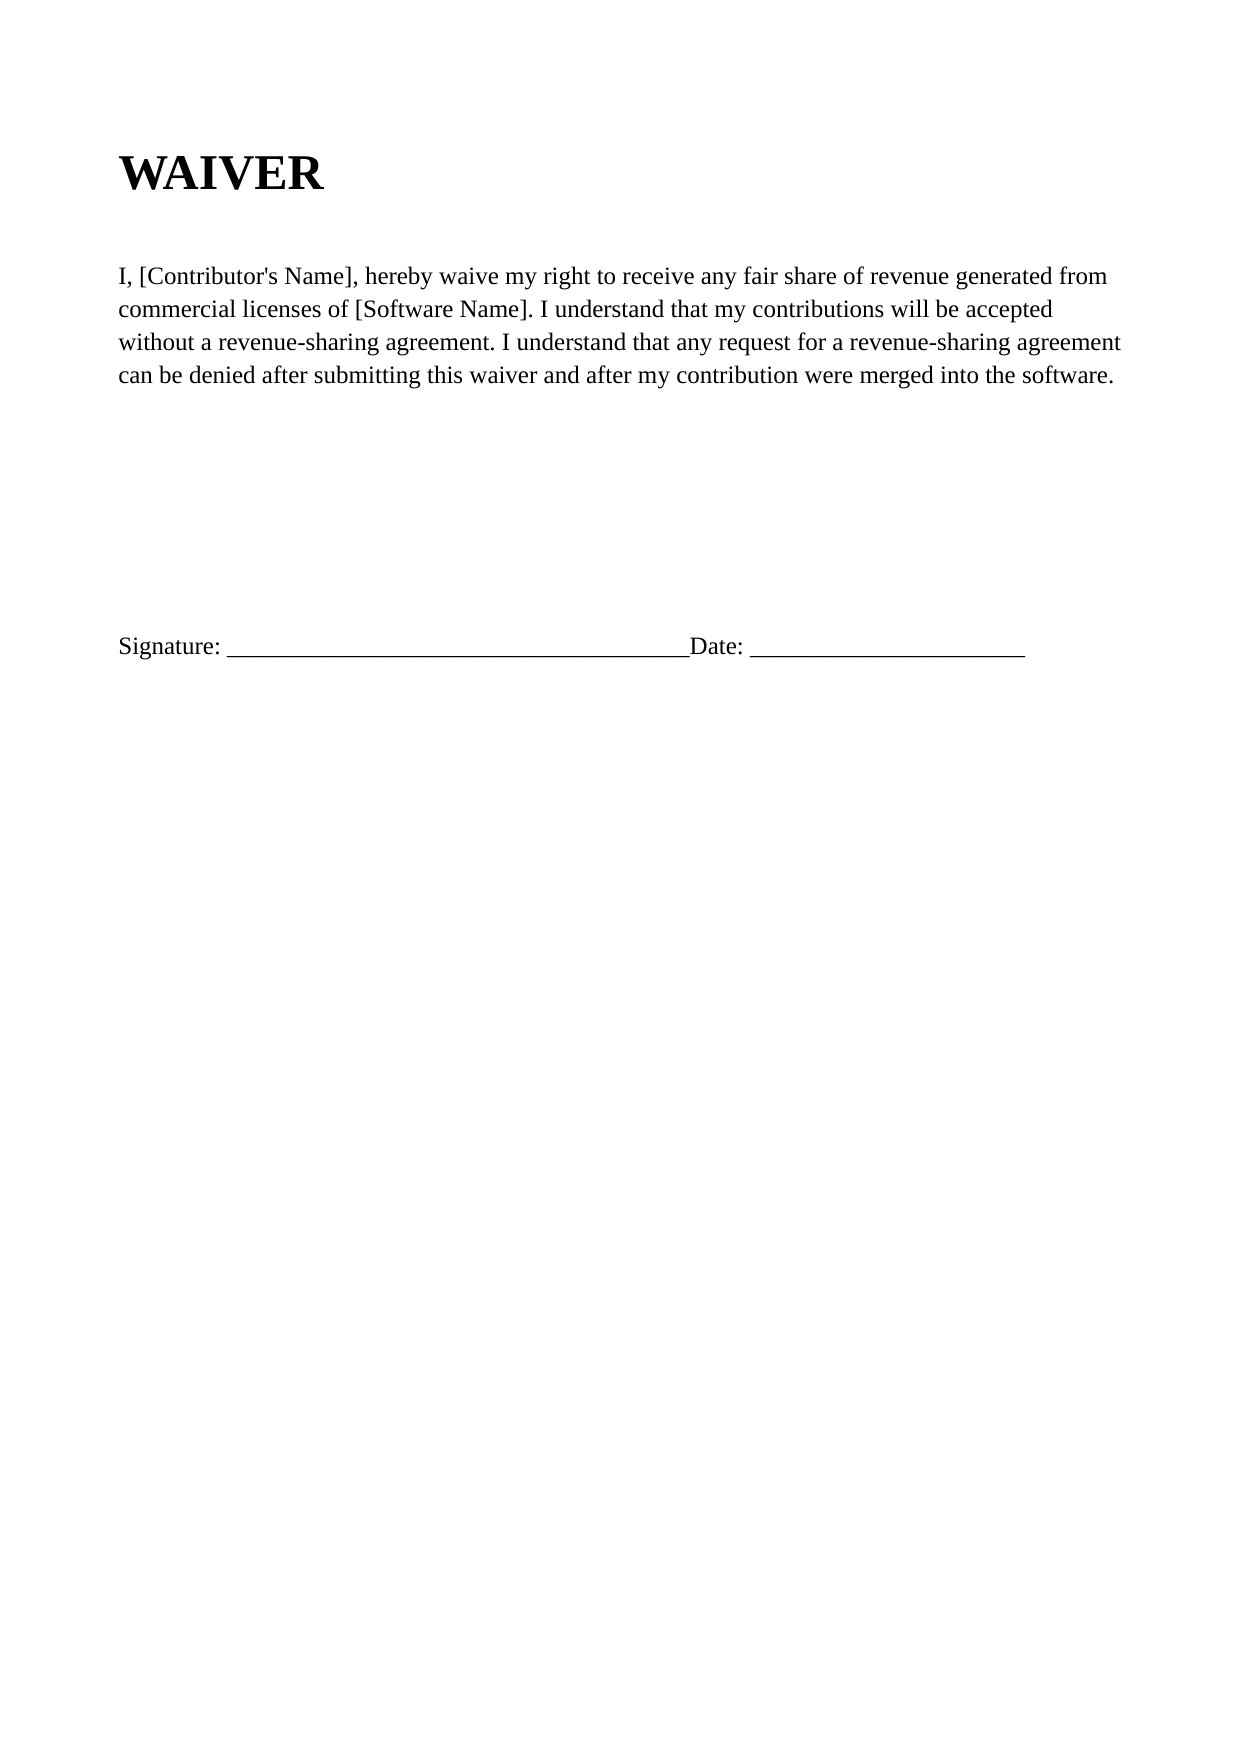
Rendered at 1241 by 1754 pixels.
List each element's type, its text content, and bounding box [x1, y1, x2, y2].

text Signature: _____________________________________Date: ______________________ [118, 598, 1122, 659]
text I, [Contributor's Name], hereby waive my right to receive any fair share of revenue generated from commercial licenses of [Software Name]. I understand that my contributions will be accepted without a revenue-sharing agreement. I understand that any request for a revenue-sharing agreement can be denied after submitting this waiver and after my contribution were merged into the software. [118, 261, 1122, 388]
subtitle WAIVER [118, 143, 1122, 201]
